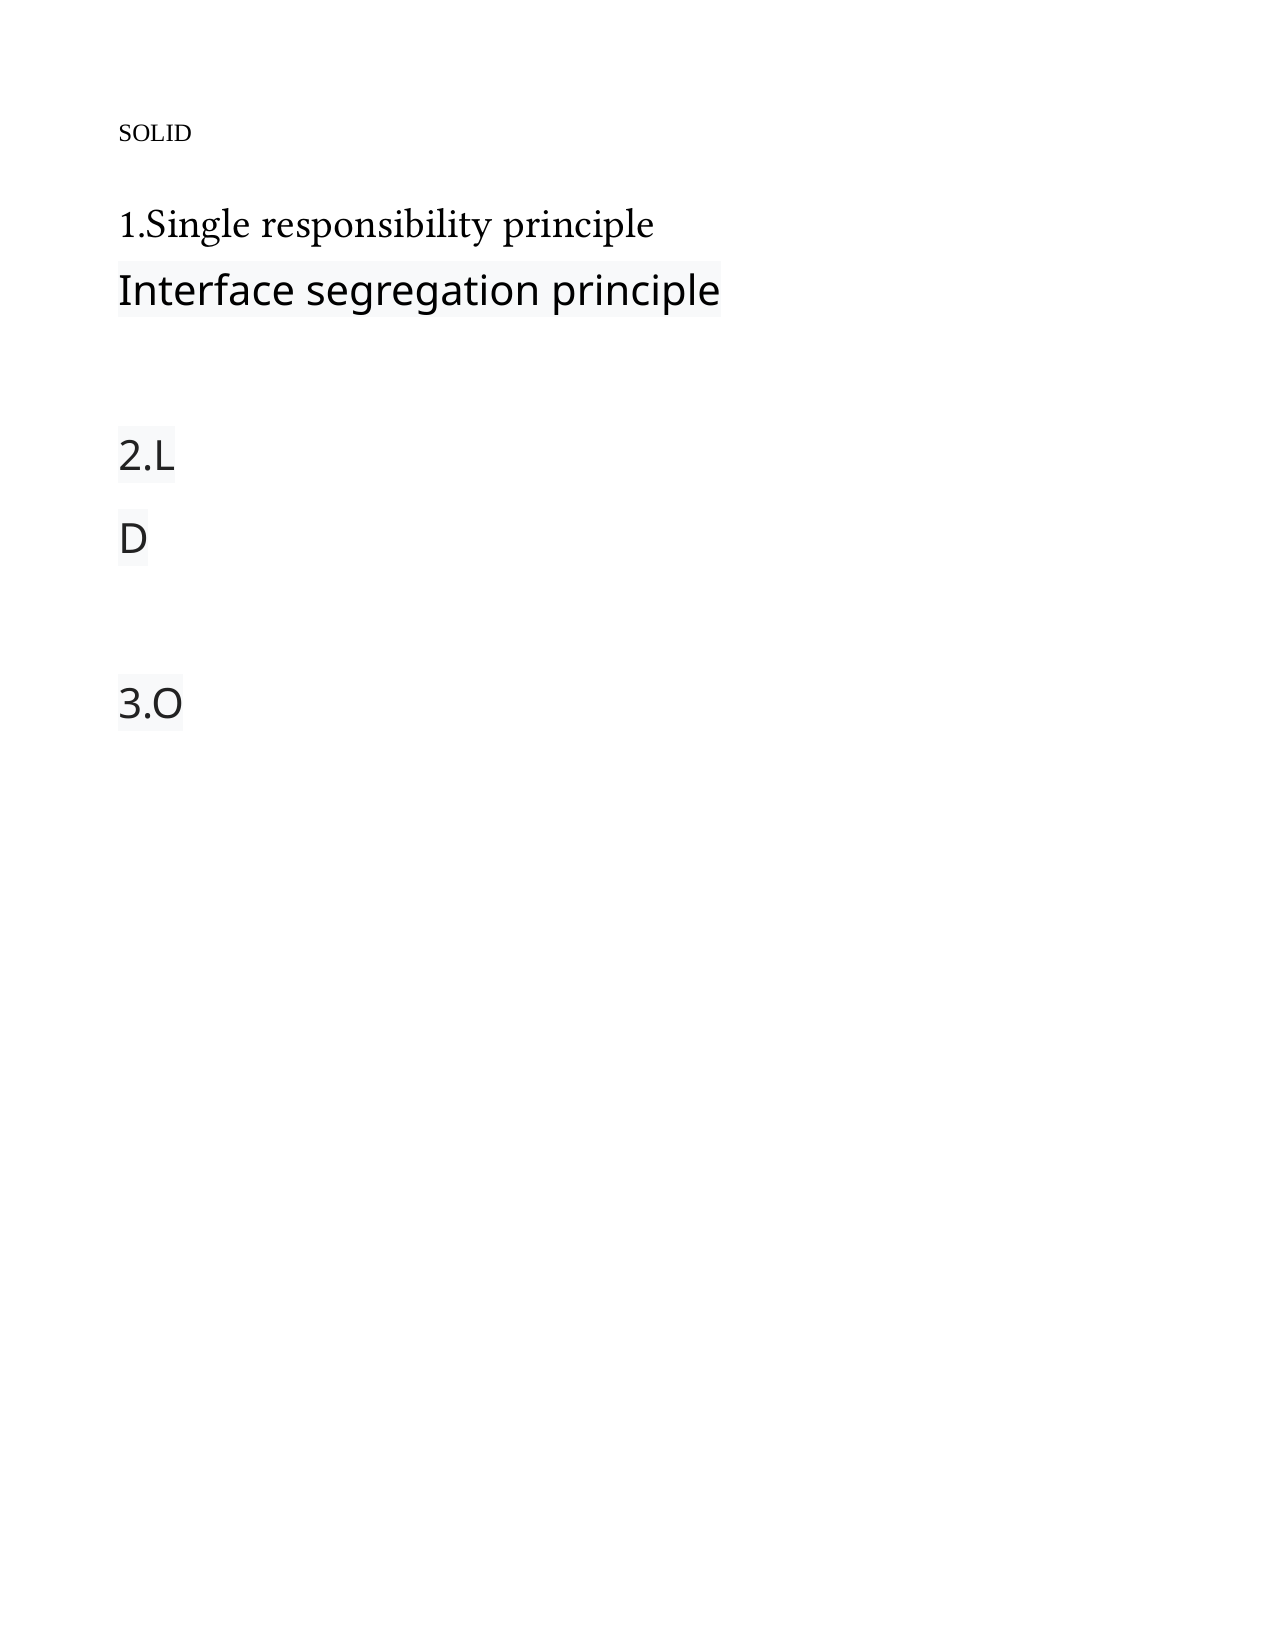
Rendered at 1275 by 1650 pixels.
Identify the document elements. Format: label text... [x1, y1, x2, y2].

text 3.O [118, 674, 1157, 731]
text SOLID [118, 118, 1157, 147]
text Interface segregation principle [118, 261, 1157, 317]
text 2.L [118, 426, 1157, 483]
subtitle 1.Single responsibility principle [118, 201, 1157, 248]
text D [118, 509, 1157, 566]
